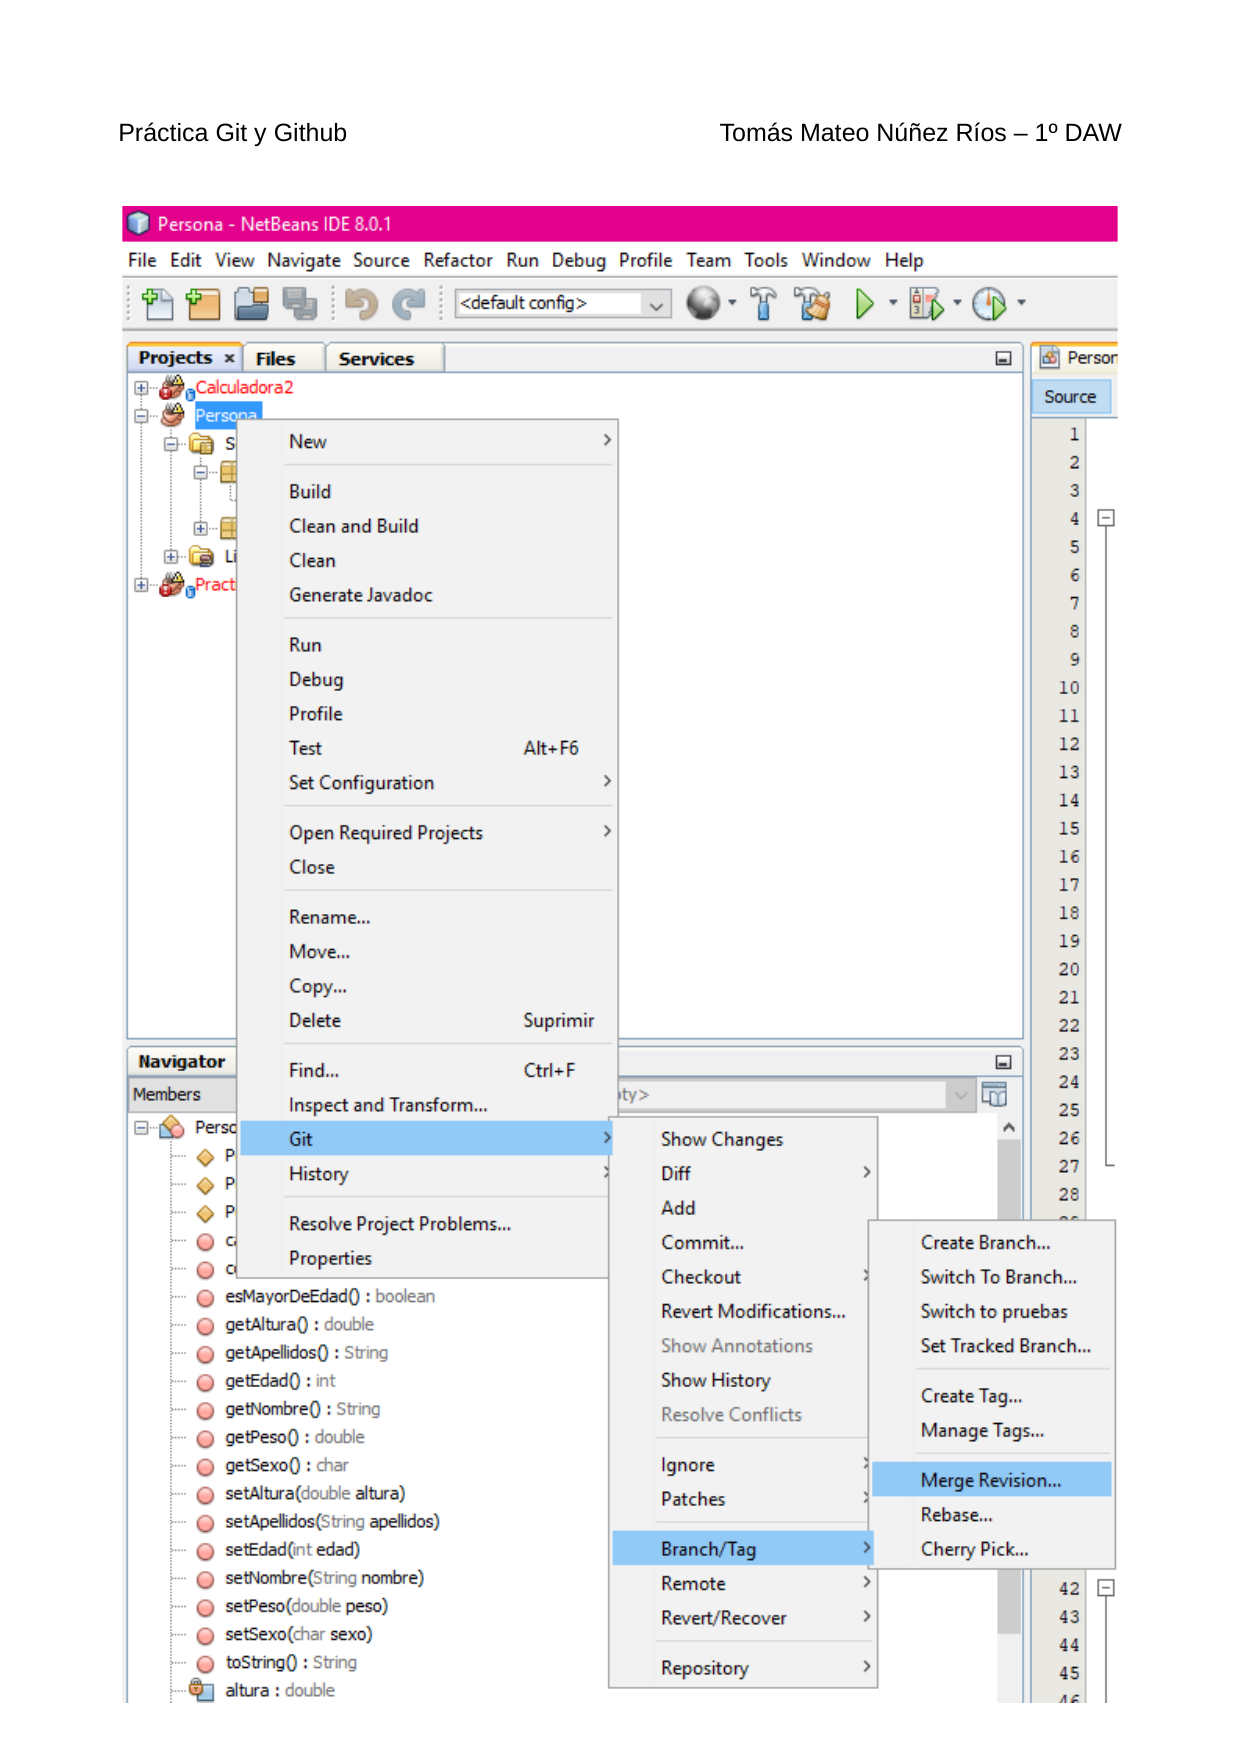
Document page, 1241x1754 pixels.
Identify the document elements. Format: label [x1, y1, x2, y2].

picture [122, 206, 1118, 1703]
